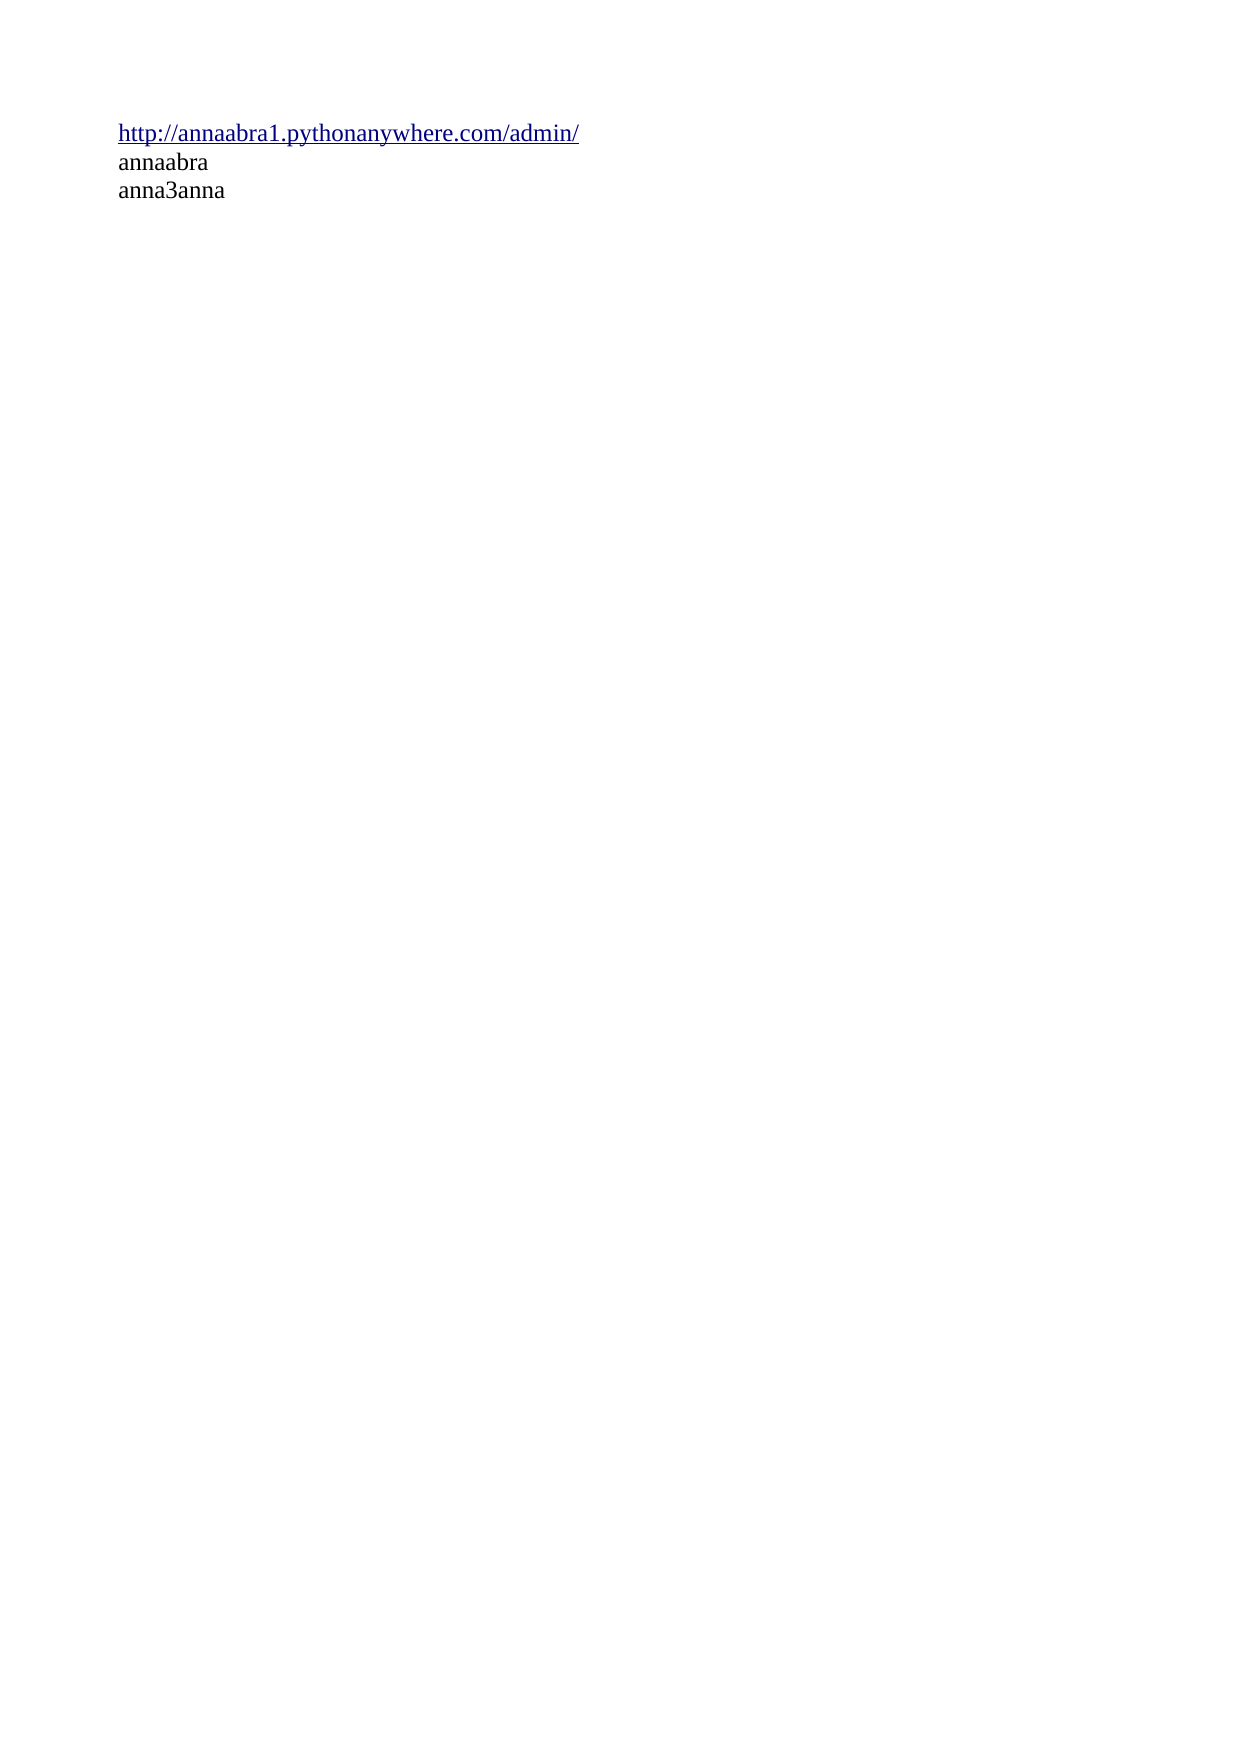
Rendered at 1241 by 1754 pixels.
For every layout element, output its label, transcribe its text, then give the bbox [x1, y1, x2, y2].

text http://annaabra1.pythonanywhere.com/admin/ [118, 118, 1122, 147]
text annaabra [118, 147, 1122, 176]
text anna3anna [118, 176, 1122, 204]
